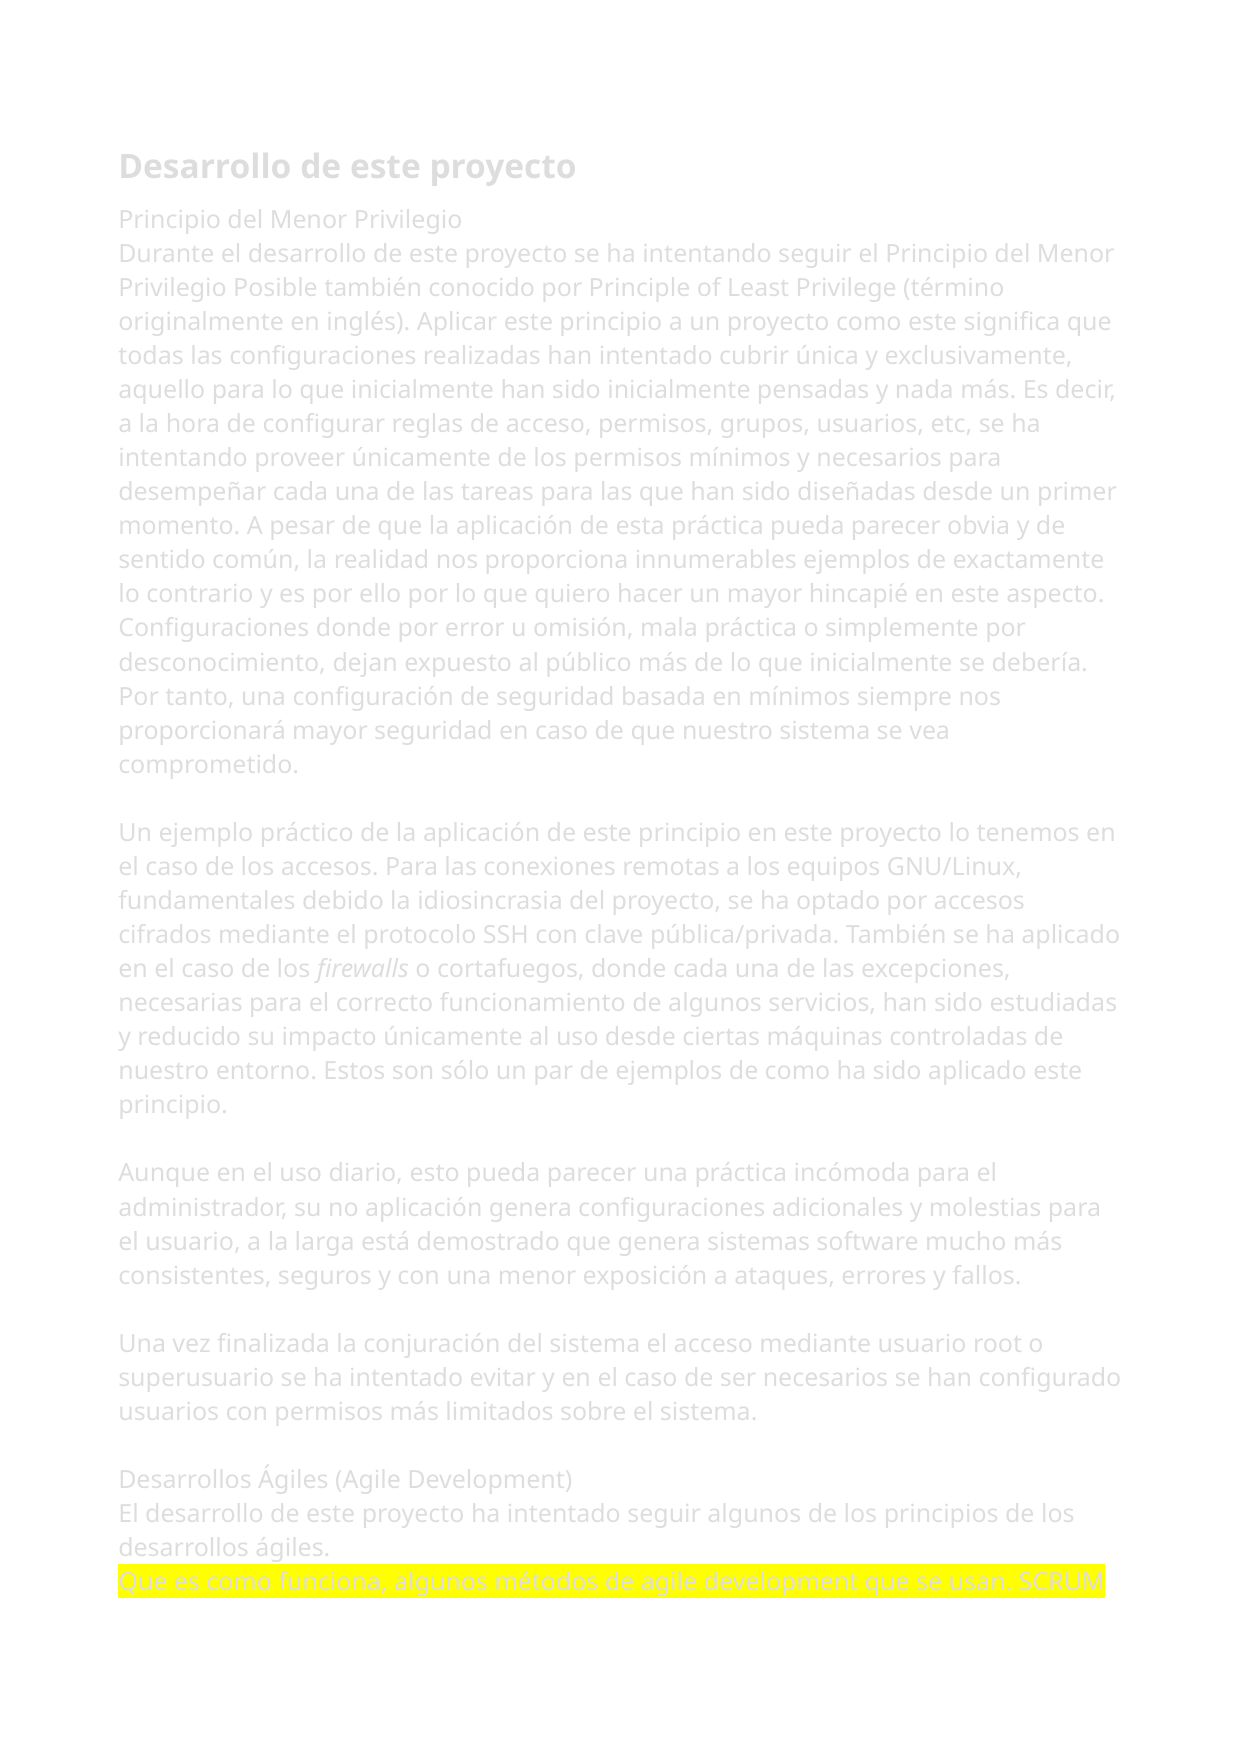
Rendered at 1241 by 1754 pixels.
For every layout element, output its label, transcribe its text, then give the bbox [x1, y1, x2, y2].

text Durante el desarrollo de este proyecto se ha intentando seguir el Principio del Menor Privilegio Posible también conocido por Principle of Least Privilege (término originalmente en inglés). Aplicar este principio a un proyecto como este significa que todas las configuraciones realizadas han intentado cubrir única y exclusivamente, aquello para lo que inicialmente han sido inicialmente pensadas y nada más. Es decir, a la hora de configurar reglas de acceso, permisos, grupos, usuarios, etc, se ha intentando proveer únicamente de los permisos mínimos y necesarios para desempeñar cada una de las tareas para las que han sido diseñadas desde un primer momento. A pesar de que la aplicación de esta práctica pueda parecer obvia y de sentido común, la realidad nos proporciona innumerables ejemplos de exactamente lo contrario y es por ello por lo que quiero hacer un mayor hincapié en este aspecto. Configuraciones donde por error u omisión, mala práctica o simplemente por desconocimiento, dejan expuesto al público más de lo que inicialmente se debería. Por tanto, una configuración de seguridad basada en mínimos siempre nos proporcionará mayor seguridad en caso de que nuestro sistema se vea comprometido. [118, 235, 1122, 780]
subtitle Desarrollo de este proyecto [118, 143, 1122, 189]
text Un ejemplo práctico de la aplicación de este principio en este proyecto lo tenemos en el caso de los accesos. Para las conexiones remotas a los equipos GNU/Linux, fundamentales debido la idiosincrasia del proyecto, se ha optado por accesos cifrados mediante el protocolo SSH con clave pública/privada. También se ha aplicado en el caso de los firewalls o cortafuegos, donde cada una de las excepciones, necesarias para el correcto funcionamiento de algunos servicios, han sido estudiadas y reducido su impacto únicamente al uso desde ciertas máquinas controladas de nuestro entorno. Estos son sólo un par de ejemplos de como ha sido aplicado este principio. [118, 814, 1122, 1121]
text Una vez finalizada la conjuración del sistema el acceso mediante usuario root o superusuario se ha intentado evitar y en el caso de ser necesarios se han configurado usuarios con permisos más limitados sobre el sistema. [118, 1325, 1122, 1428]
text Aunque en el uso diario, esto pueda parecer una práctica incómoda para el administrador, su no aplicación genera configuraciones adicionales y molestias para el usuario, a la larga está demostrado que genera sistemas software mucho más consistentes, seguros y con una menor exposición a ataques, errores y fallos. [118, 1155, 1122, 1291]
text El desarrollo de este proyecto ha intentado seguir algunos de los principios de los desarrollos ágiles. [118, 1496, 1122, 1564]
text Desarrollos Ágiles (Agile Development) [118, 1462, 1122, 1496]
text Principio del Menor Privilegio [118, 201, 1122, 235]
text Que es como funciona, algunos métodos de agile development que se usan. SCRUM [118, 1564, 1122, 1598]
